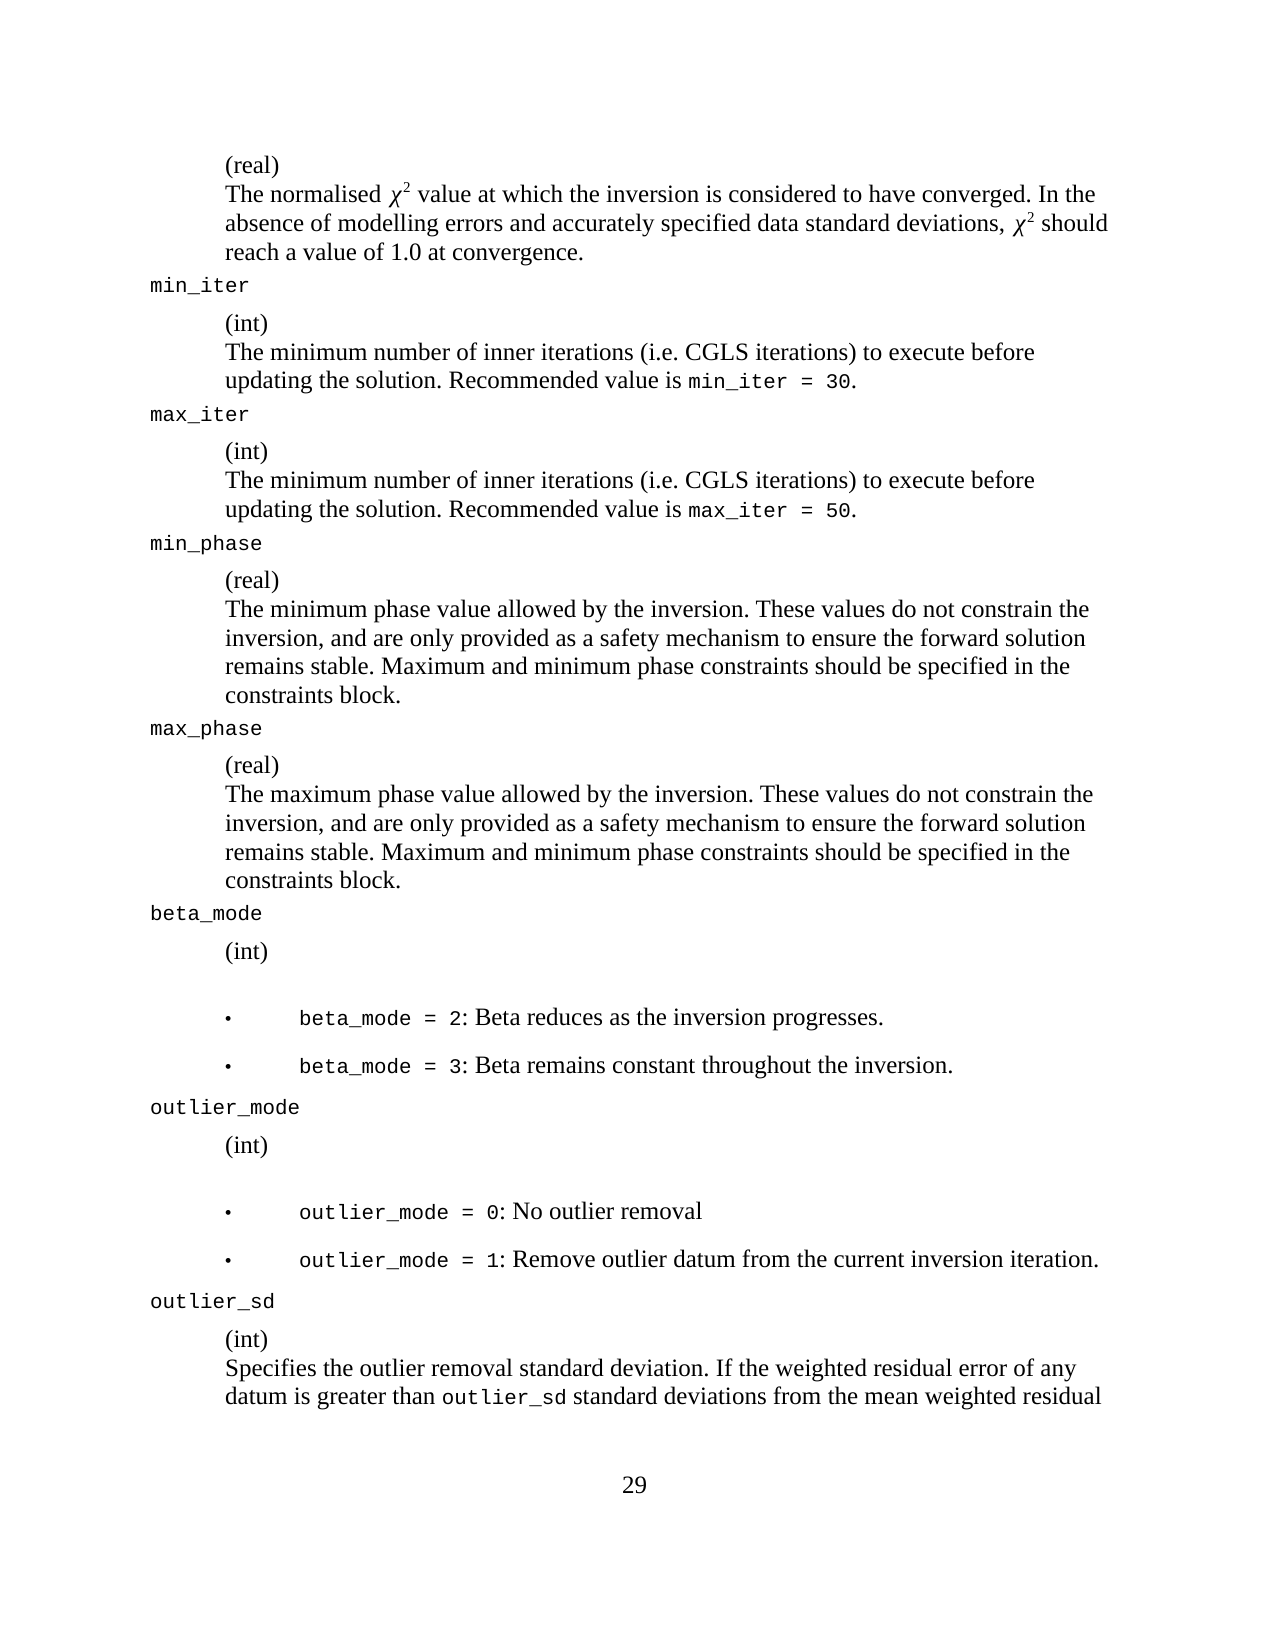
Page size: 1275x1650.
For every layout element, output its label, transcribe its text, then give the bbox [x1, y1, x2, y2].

text (int) The minimum number of inner iterations (i.e. CGLS iterations) to execute before updating the solution. Recommended value is max_iter = 50. [225, 436, 1125, 523]
text min_iter [150, 275, 1125, 299]
text max_iter [150, 404, 1125, 427]
text (real) The minimum phase value allowed by the inversion. These values do not constrain the inversion, and are only provided as a safety mechanism to ensure the forward solution remains stable. Maximum and minimum phase constraints should be specified in the constraints block. [225, 565, 1125, 709]
text (int) [225, 936, 1125, 993]
text (int) The minimum number of inner iterations (i.e. CGLS iterations) to execute before updating the solution. Recommended value is min_iter = 30. [225, 308, 1125, 395]
list outlier_mode = 1: Remove outlier datum from the current inversion iteration. [225, 1244, 1125, 1273]
text beta_mode [150, 903, 1125, 927]
text min_phase [150, 532, 1125, 556]
text (int) [225, 1130, 1125, 1187]
list beta_mode = 3: Beta remains constant throughout the inversion. [225, 1050, 1125, 1079]
text (real) The maximum phase value allowed by the inversion. These values do not constrain the inversion, and are only provided as a safety mechanism to ensure the forward solution remains stable. Maximum and minimum phase constraints should be specified in the constraints block. [225, 750, 1125, 894]
text (real) The normalised value at which the inversion is considered to have converged. In the absence of modelling errors and accurately specified data standard deviations, should reach a value of 1.0 at convergence. [225, 150, 1125, 266]
list beta_mode = 2: Beta reduces as the inversion progresses. [225, 1002, 1125, 1032]
text outlier_mode [150, 1097, 1125, 1121]
text max_phase [150, 718, 1125, 741]
list outlier_mode = 0: No outlier removal [225, 1196, 1125, 1226]
text outlier_sd [150, 1291, 1125, 1315]
text (int) Specifies the outlier removal standard deviation. If the weighted residual error of any datum is greater than outlier_sd standard deviations from the mean weighted residual [225, 1324, 1125, 1411]
